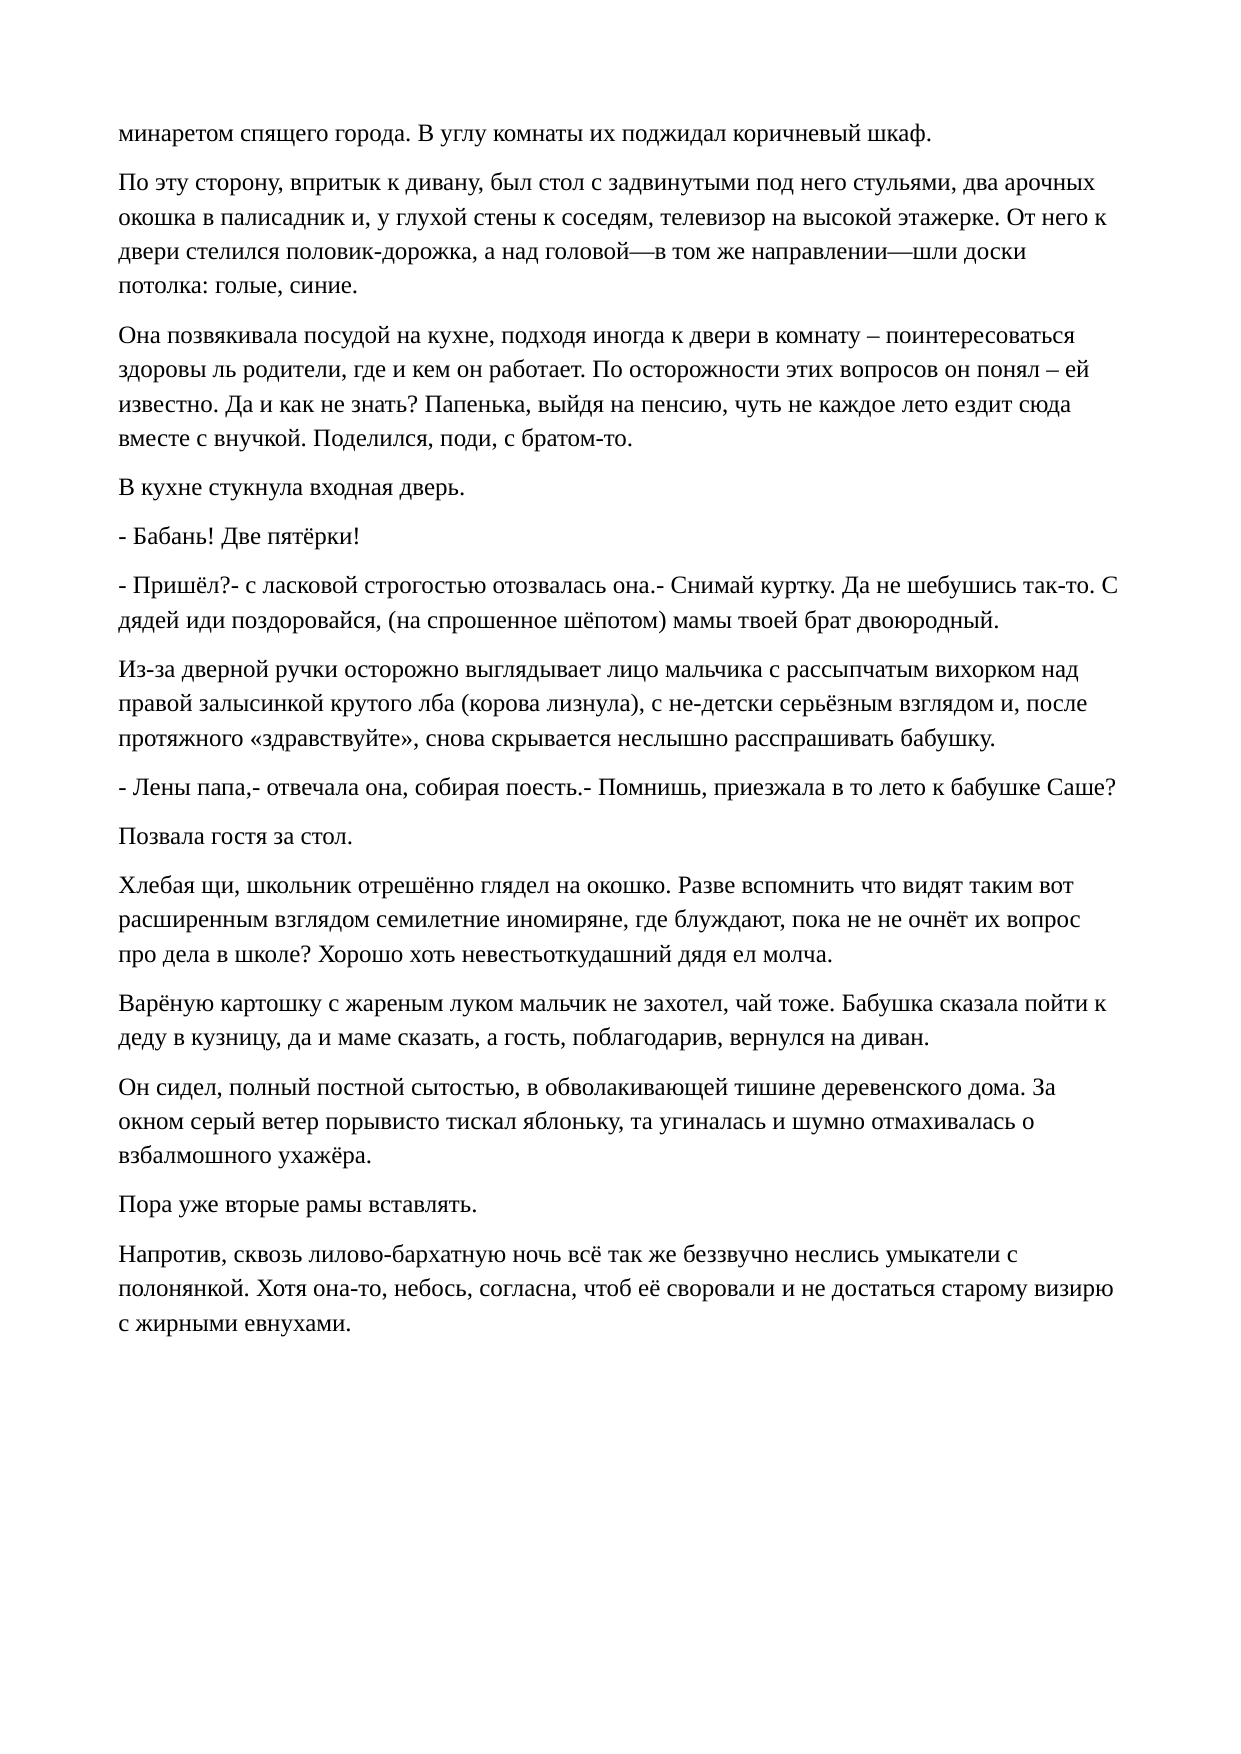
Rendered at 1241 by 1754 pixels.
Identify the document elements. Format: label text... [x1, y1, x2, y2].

text минаретом спящего города. В углу комнаты их поджидал коричневый шкаф. [118, 118, 1122, 147]
text Позвала гостя за стол. [118, 821, 1122, 850]
text Варёную картошку с жареным луком мальчик не захотел, чай тоже. Бабушка сказала пойти к деду в кузницу, да и маме сказать, а гость, поблагодарив, вернулся на диван. [118, 988, 1122, 1051]
text По эту сторону, впритык к дивану, был стол с задвинутыми под него стульями, два арочных окошка в палисадник и, у глухой стены к соседям, телевизор на высокой этажерке. От него к двери стелился половик-дорожка, а над головой—в том же направлении—шли доски потолка: голые, синие. [118, 167, 1122, 299]
text - Лены папа,- отвечала она, собирая поесть.- Помнишь, приезжала в то лето к бабушке Саше? [118, 772, 1122, 801]
text Он сидел, полный постной сытостью, в обволакивающей тишине деревенского дома. За окном серый ветер порывисто тискал яблоньку, та угиналась и шумно отмахивалась о взбалмошного ухажёра. [118, 1072, 1122, 1169]
text Хлебая щи, школьник отрешённо глядел на окошко. Разве вспомнить что видят таким вот расширенным взглядом семилетние иномиряне, где блуждают, пока не не очнёт их вопрос про дела в школе? Хорошо хоть невестьоткудашний дядя ел молча. [118, 870, 1122, 968]
text - Пришёл?- с ласковой строгостью отозвалась она.- Снимай куртку. Да не шебушись так-то. С дядей иди поздоровайся, (на спрошенное шёпотом) мамы твоей брат двоюродный. [118, 570, 1122, 633]
text - Бабань! Две пятёрки! [118, 521, 1122, 550]
text Из-за дверной ручки осторожно выглядывает лицо мальчика с рассыпчатым вихорком над правой залысинкой крутого лба (корова лизнула), с не-детски серьёзным взглядом и, после протяжного «здравствуйте», снова скрывается неслышно расспрашивать бабушку. [118, 654, 1122, 752]
text В кухне стукнула входная дверь. [118, 472, 1122, 501]
text Она позвякивала посудой на кухне, подходя иногда к двери в комнату – поинтересоваться здоровы ль родители, где и кем он работает. По осторожности этих вопросов он понял – ей известно. Да и как не знать? Папенька, выйдя на пенсию, чуть не каждое лето ездит сюда вместе с внучкой. Поделился, поди, с братом-то. [118, 320, 1122, 452]
text Напротив, сквозь лилово-бархатную ночь всё так же беззвучно неслись умыкатели с полонянкой. Хотя она-то, небось, согласна, чтоб её своровали и не достаться старому визирю с жирными евнухами. [118, 1239, 1122, 1336]
text Пора уже вторые рамы вставлять. [118, 1189, 1122, 1218]
